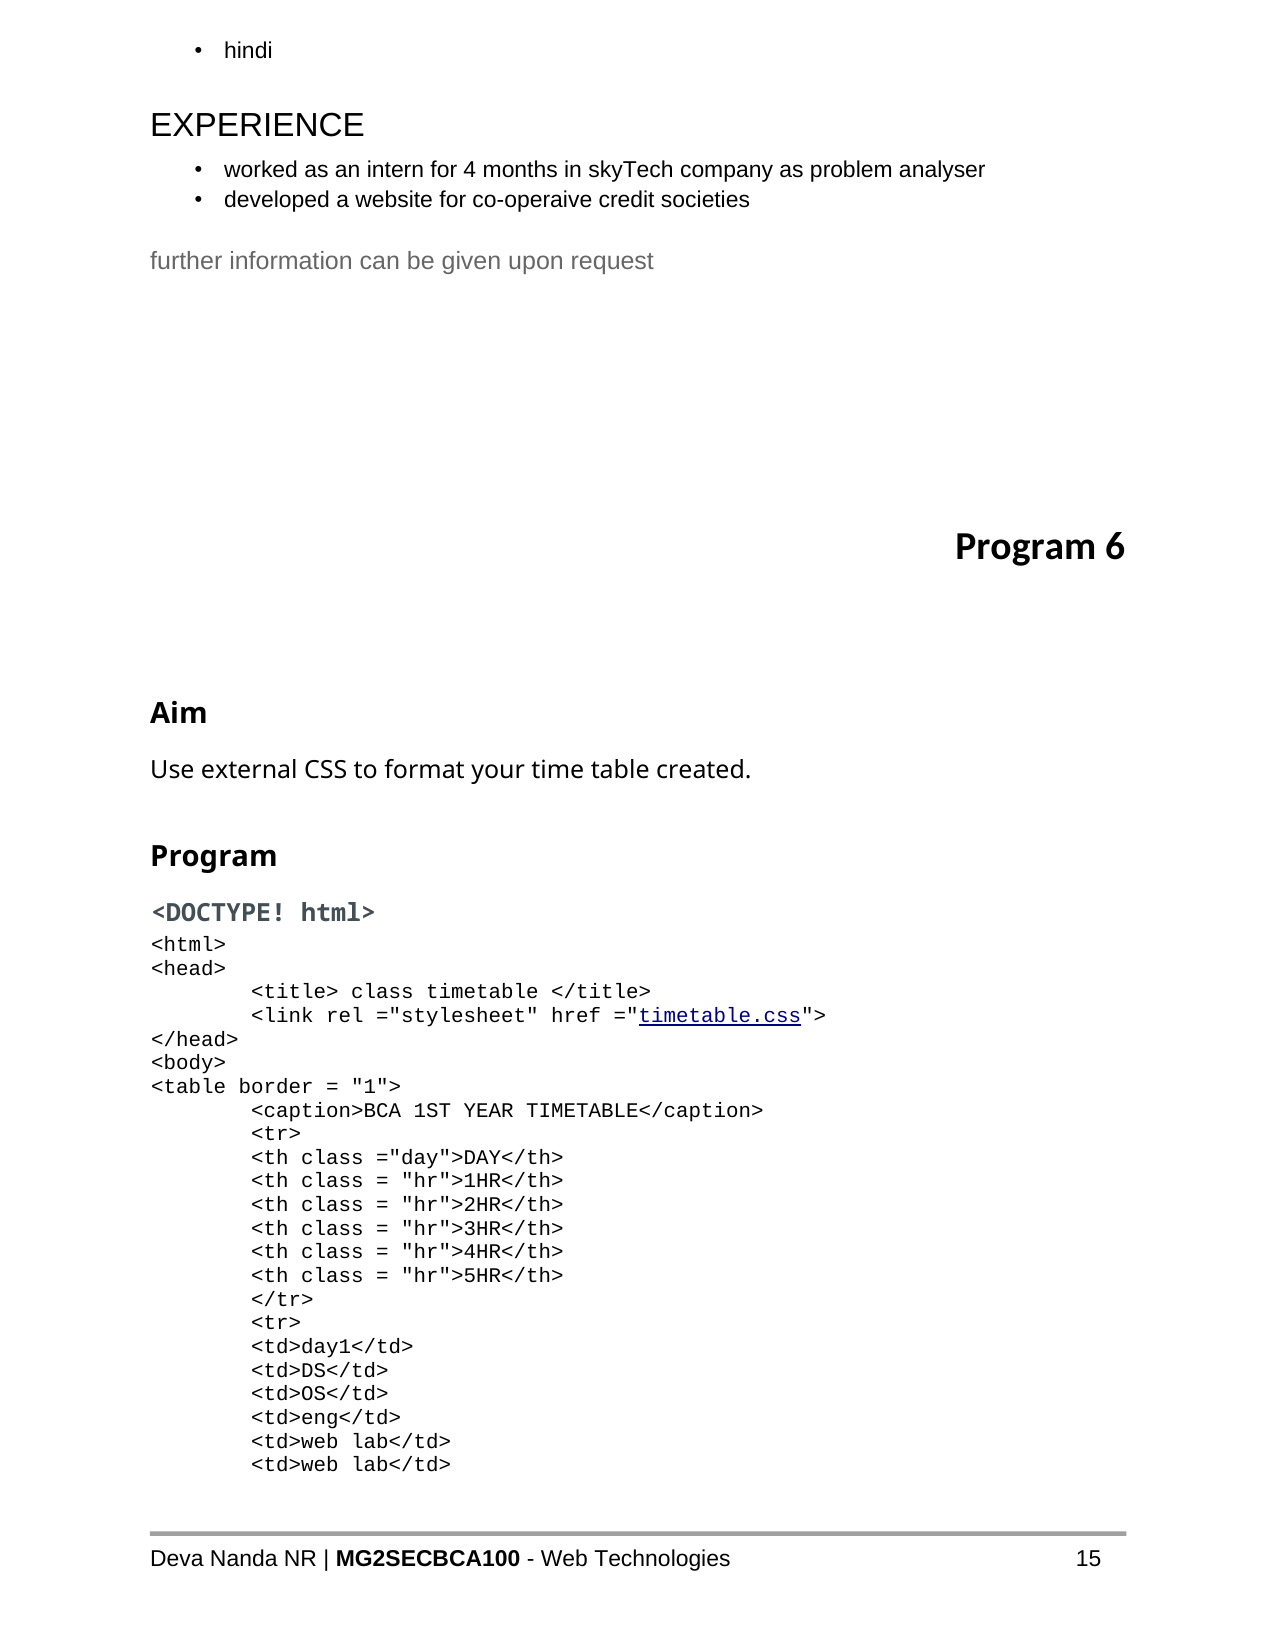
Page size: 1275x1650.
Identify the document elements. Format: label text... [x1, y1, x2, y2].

list developed a website for co-operaive credit societies [194, 186, 1125, 213]
text Aim [150, 692, 1125, 732]
text Program [150, 835, 1125, 875]
text Program 6 [150, 521, 1125, 569]
subtitle EXPERIENCE [150, 105, 1125, 144]
list worked as an intern for 4 months in skyTech company as problem analyser [194, 156, 1125, 182]
subtitle further information can be given upon request [150, 246, 1125, 274]
text Use external CSS to format your time table created. [150, 751, 1125, 785]
list hindi [194, 37, 1125, 64]
table_header <DOCTYPE! html> <html> <head> <title> class timetable </title> <link rel ="stylesheet" href ="timetable.css"> </head> <body> <table border = "1"> <caption>BCA 1ST YEAR TIMETABLE</caption> <tr> <th class ="day">DAY</th> <th class = "hr">1HR</th> <th class = "hr">2HR</th> <th class = "hr">3HR</th> <th class = "hr">4HR</th> <th class = "hr">5HR</th> </tr> <tr> <td>day1</td> <td>DS</td> <td>OS</td> <td>eng</td> <td>web lab</td> <td>web lab</td> [140, 895, 1110, 1478]
